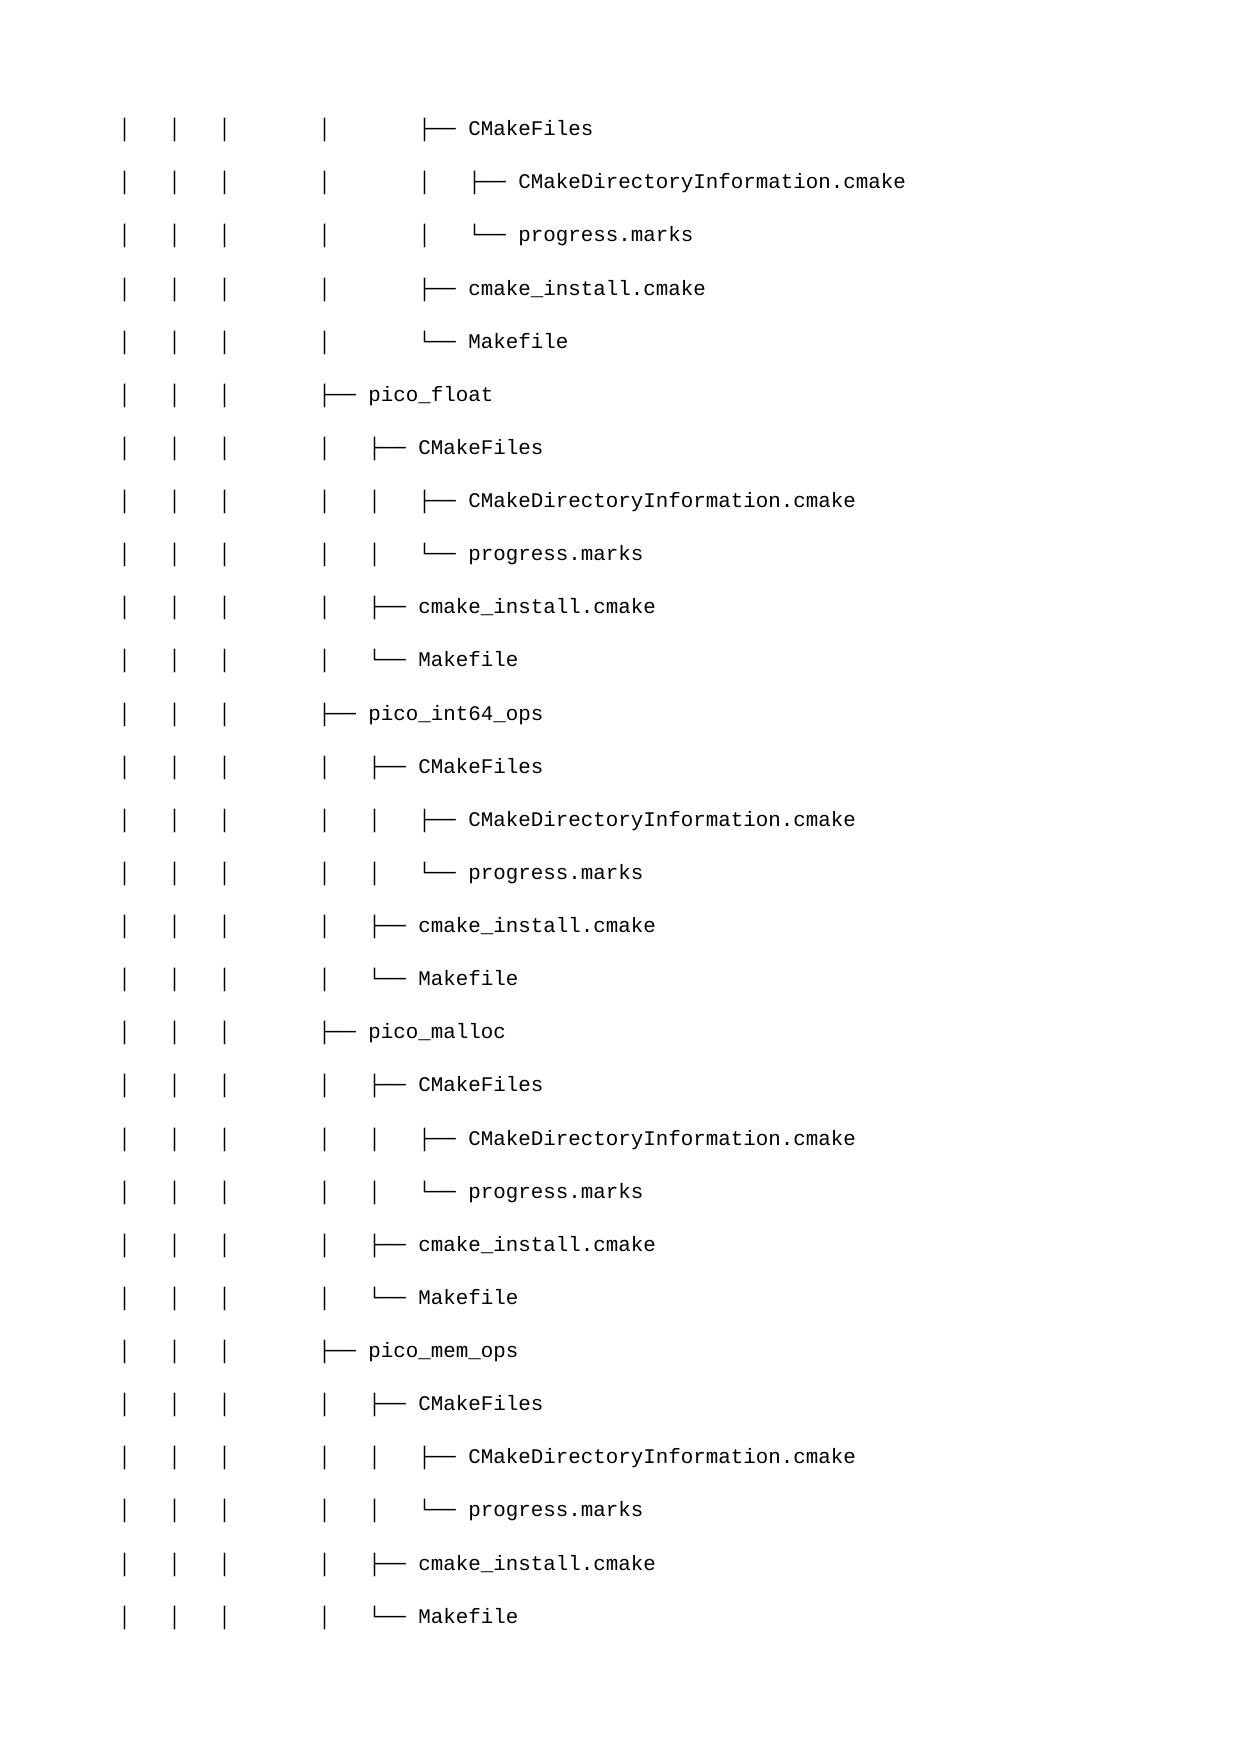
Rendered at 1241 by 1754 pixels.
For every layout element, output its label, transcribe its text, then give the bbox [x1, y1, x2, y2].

text │ │ │ │ │ └── progress.marks [375, 1181, 1122, 1204]
text │ │ │ │ │ ├── CMakeDirectoryInformation.cmake [125, 809, 174, 832]
text │ │ │ │ └── Makefile [125, 331, 174, 354]
text │ │ │ │ │ └── progress.marks [118, 862, 1122, 886]
text │ │ │ │ └── Makefile [225, 331, 324, 354]
text │ │ │ │ ├── CMakeFiles [118, 1393, 1122, 1417]
text │ │ │ │ └── Makefile [325, 331, 1122, 354]
text │ │ │ │ │ ├── CMakeDirectoryInformation.cmake [118, 1127, 1122, 1151]
text │ │ │ │ │ └── progress.marks [225, 1181, 324, 1204]
text │ │ │ │ ├── CMakeFiles [175, 756, 224, 779]
text │ │ │ │ ├── CMakeFiles [225, 756, 324, 779]
text │ │ │ │ ├── cmake_install.cmake [118, 1552, 1122, 1576]
text │ │ │ │ └── Makefile [118, 968, 1122, 992]
text │ │ │ │ │ └── progress.marks [118, 224, 1122, 248]
text │ │ │ ├── pico_malloc [118, 1021, 1122, 1045]
text │ │ │ │ ├── cmake_install.cmake [225, 1234, 324, 1257]
text │ │ │ │ │ └── progress.marks [118, 1499, 1122, 1523]
text │ │ │ │ │ ├── CMakeDirectoryInformation.cmake [325, 809, 374, 832]
text │ │ │ │ ├── cmake_install.cmake [175, 1234, 224, 1257]
text │ │ │ │ └── Makefile [118, 649, 1122, 673]
text │ │ │ │ │ ├── CMakeDirectoryInformation.cmake [175, 809, 224, 832]
text │ │ │ │ │ ├── CMakeDirectoryInformation.cmake [118, 171, 1122, 195]
text │ │ │ │ └── Makefile [175, 1606, 224, 1629]
text │ │ │ ├── pico_int64_ops [118, 702, 1122, 726]
text │ │ │ │ ├── cmake_install.cmake [325, 1234, 374, 1257]
text │ │ │ ├── pico_float [125, 384, 174, 407]
text │ │ │ │ │ ├── CMakeDirectoryInformation.cmake [375, 809, 424, 832]
text │ │ │ │ └── Makefile [175, 331, 224, 354]
text │ │ │ │ ├── cmake_install.cmake [375, 1234, 1122, 1257]
text │ │ │ │ ├── cmake_install.cmake [118, 596, 1122, 620]
text │ │ │ │ ├── cmake_install.cmake [125, 1234, 174, 1257]
text │ │ │ │ └── Makefile [325, 1606, 1122, 1629]
text │ │ │ │ │ ├── CMakeDirectoryInformation.cmake [118, 1446, 1122, 1470]
text │ │ │ │ ├── CMakeFiles [118, 1074, 1122, 1098]
text │ │ │ │ │ └── progress.marks [175, 1181, 224, 1204]
text │ │ │ │ ├── CMakeFiles [118, 118, 1122, 142]
text │ │ │ │ │ ├── CMakeDirectoryInformation.cmake [225, 809, 324, 832]
text │ │ │ │ ├── CMakeFiles [325, 756, 374, 779]
text │ │ │ │ └── Makefile [118, 1287, 1122, 1311]
text │ │ │ ├── pico_float [175, 384, 224, 407]
text │ │ │ │ ├── CMakeFiles [375, 756, 1122, 779]
text │ │ │ │ ├── CMakeFiles [125, 756, 174, 779]
text │ │ │ │ └── Makefile [225, 1606, 324, 1629]
text │ │ │ ├── pico_mem_ops [118, 1340, 1122, 1364]
text │ │ │ │ │ ├── CMakeDirectoryInformation.cmake [118, 490, 1122, 514]
text │ │ │ │ │ ├── CMakeDirectoryInformation.cmake [425, 809, 1122, 832]
text │ │ │ │ ├── CMakeFiles [118, 437, 1122, 461]
text │ │ │ │ ├── cmake_install.cmake [118, 277, 1122, 301]
text │ │ │ │ │ └── progress.marks [118, 543, 1122, 567]
text │ │ │ │ │ └── progress.marks [125, 1181, 174, 1204]
text │ │ │ │ └── Makefile [125, 1606, 174, 1629]
text │ │ │ │ ├── cmake_install.cmake [118, 915, 1122, 939]
text │ │ │ ├── pico_float [225, 384, 324, 407]
text │ │ │ │ │ └── progress.marks [325, 1181, 374, 1204]
text │ │ │ ├── pico_float [325, 384, 1122, 407]
